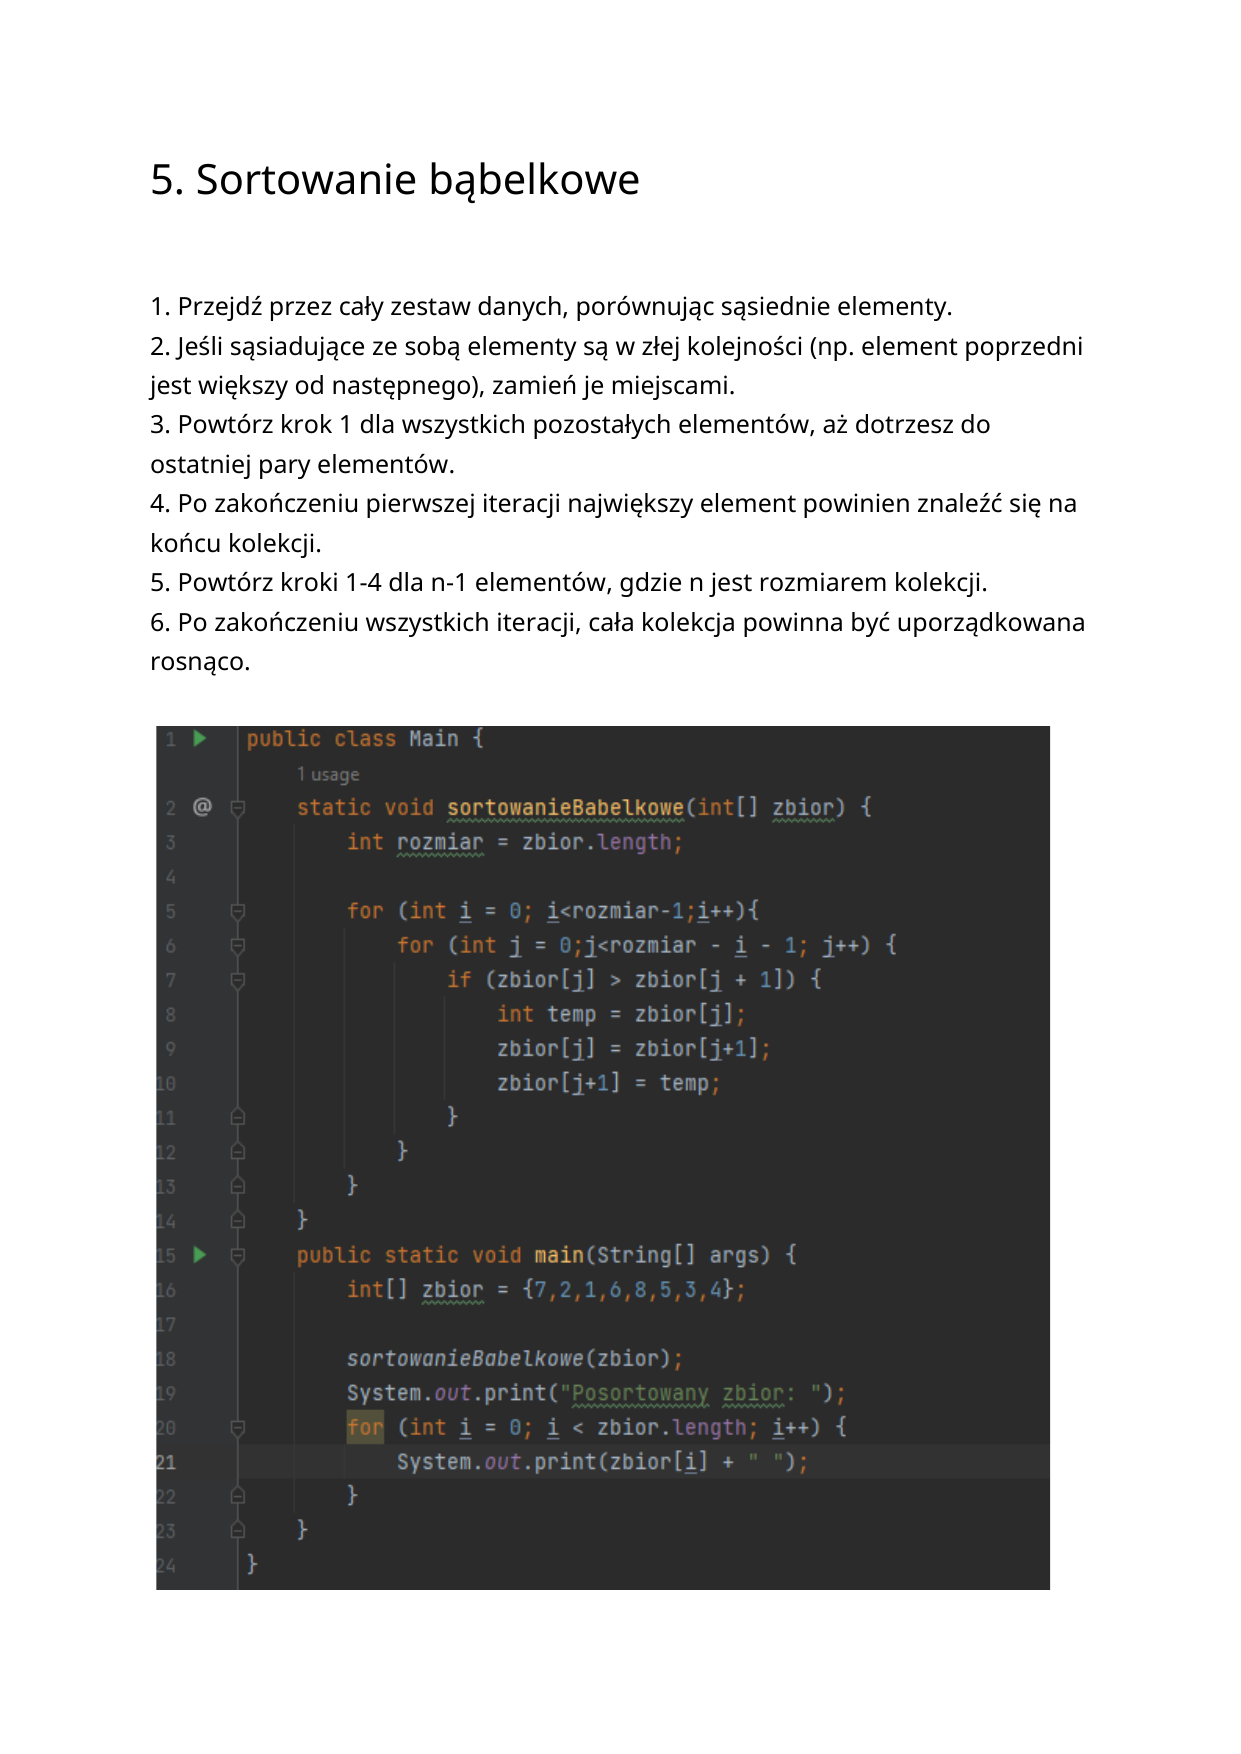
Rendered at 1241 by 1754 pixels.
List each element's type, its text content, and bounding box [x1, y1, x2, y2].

text 5. Sortowanie bąbelkowe [150, 150, 1090, 207]
text 1. Przejdź przez cały zestaw danych, porównując sąsiednie elementy. 2. Jeśli sąsiadujące ze sobą elementy są w złej kolejności (np. element poprzedni jest większy od następnego), zamień je miejscami. 3. Powtórz krok 1 dla wszystkich pozostałych elementów, aż dotrzesz do ostatniej pary elementów. 4. Po zakończeniu pierwszej iteracji największy element powinien znaleźć się na końcu kolekcji. 5. Powtórz kroki 1-4 dla n-1 elementów, gdzie n jest rozmiarem kolekcji. 6. Po zakończeniu wszystkich iteracji, cała kolekcja powinna być uporządkowana rosnąco. [150, 289, 1090, 678]
